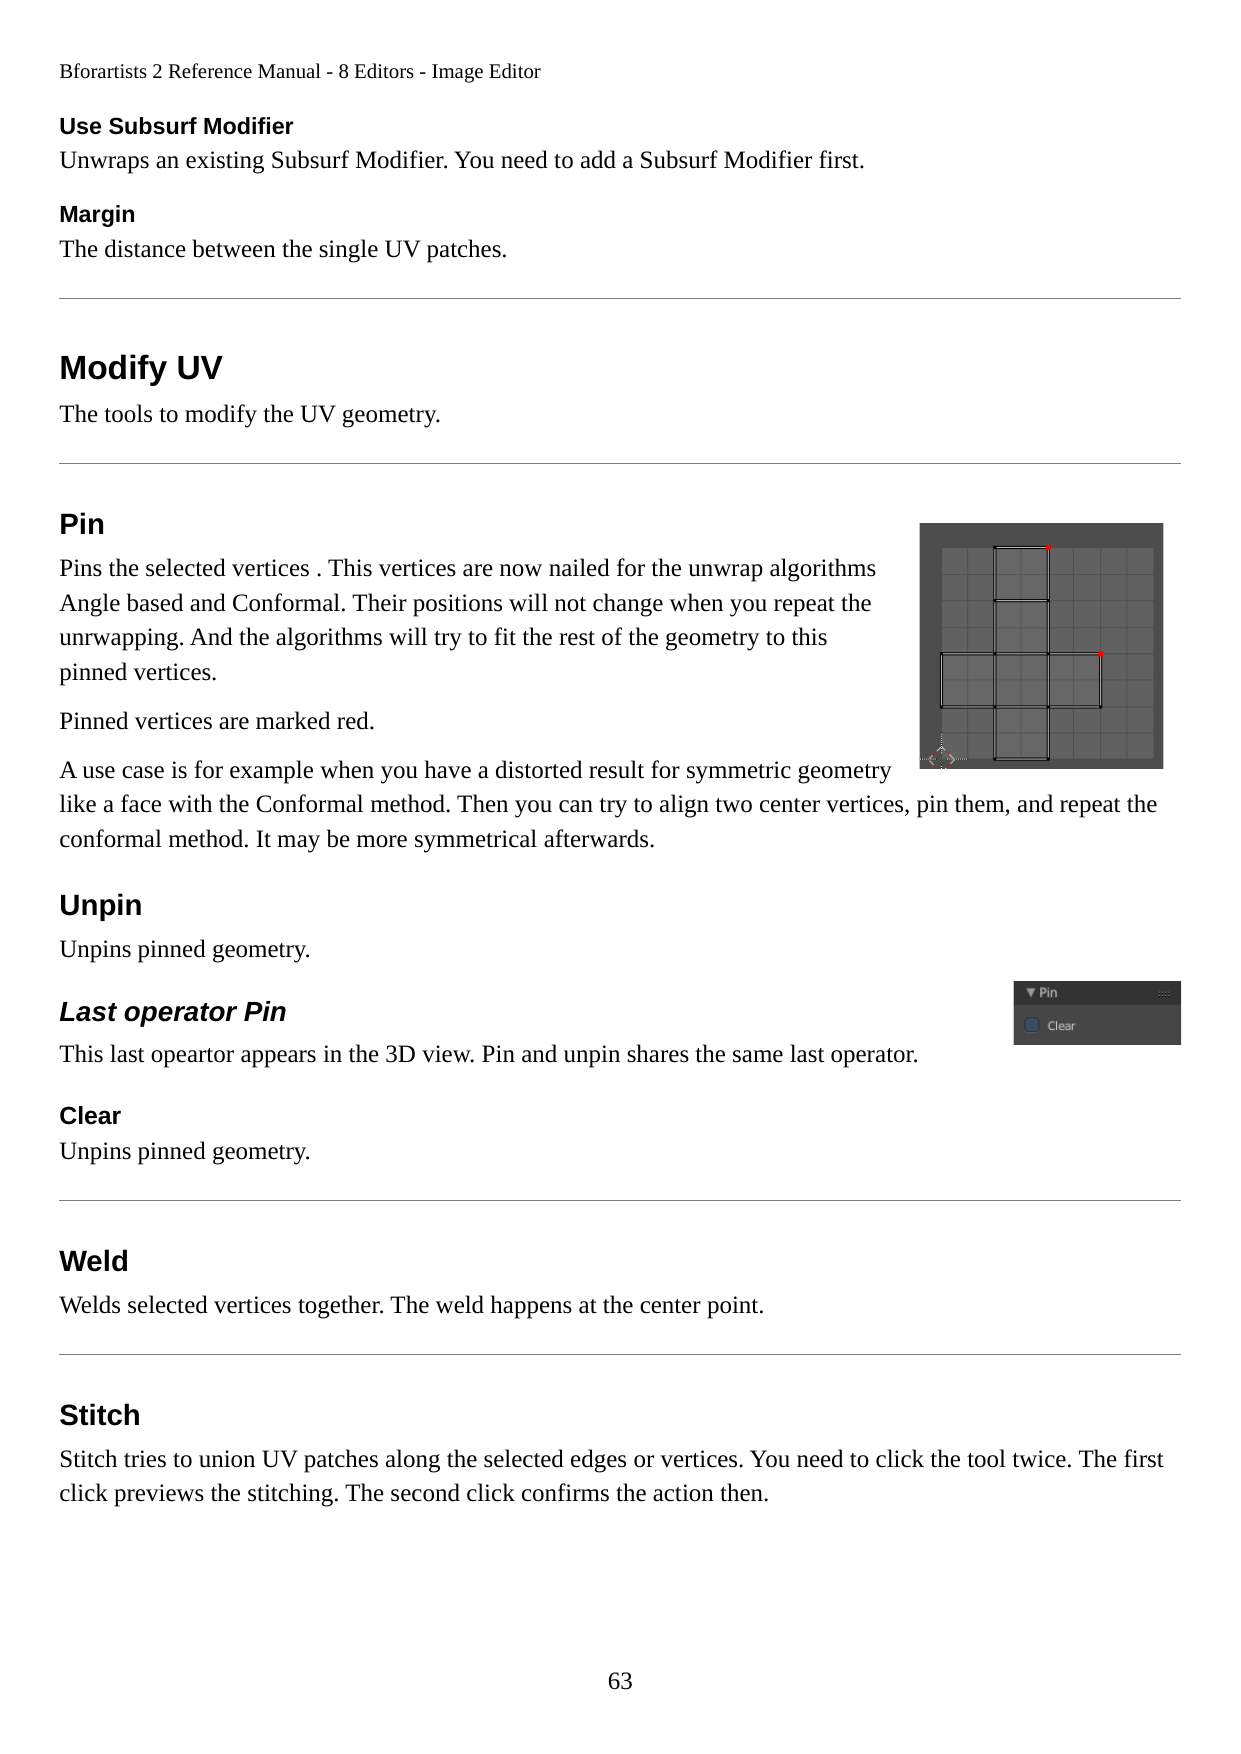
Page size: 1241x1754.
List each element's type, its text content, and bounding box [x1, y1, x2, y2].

subtitle Last operator Pin [59, 995, 1013, 1027]
subtitle Use Subsurf Modifier [59, 113, 1181, 139]
subtitle Pin [59, 507, 1181, 541]
text A use case is for example when you have a distorted result for symmetric geometry like a face with the Conformal method. Then you can try to align two center vertices, pin them, and repeat the conformal method. It may be more symmetrical afterwards. [59, 755, 1181, 852]
picture [1013, 981, 1182, 1045]
text The tools to modify the UV geometry. [59, 399, 1181, 428]
text Unpins pinned geometry. [59, 1136, 1181, 1165]
picture [919, 523, 1164, 769]
subtitle Weld [59, 1244, 1181, 1277]
subtitle Stitch [59, 1398, 1181, 1432]
text Welds selected vertices together. The weld happens at the center point. [59, 1290, 1181, 1319]
text Pinned vertices are marked red. [59, 706, 919, 734]
subtitle Clear [59, 1101, 1181, 1130]
text Unwraps an existing Subsurf Modifier. You need to add a Subsurf Modifier first. [59, 146, 1181, 174]
text Unpins pinned geometry. [59, 934, 1181, 962]
text Pins the selected vertices . This vertices are now nailed for the unwrap algorithms Angle based and Conformal. Their positions will not change when you repeat the unrwapping. And the algorithms will try to fit the rest of the geometry to this pinned vertices. [59, 553, 919, 685]
subtitle Margin [59, 201, 1181, 228]
text The distance between the single UV patches. [59, 234, 1181, 263]
text This last opeartor appears in the 3D view. Pin and unpin shares the same last operator. [59, 1039, 1181, 1068]
subtitle Modify UV [59, 348, 1181, 387]
text Stitch tries to union UV patches along the selected edges or vertices. You need to click the tool twice. The first click previews the stitching. The second click confirms the action then. [59, 1444, 1181, 1507]
subtitle Unpin [59, 887, 1181, 921]
